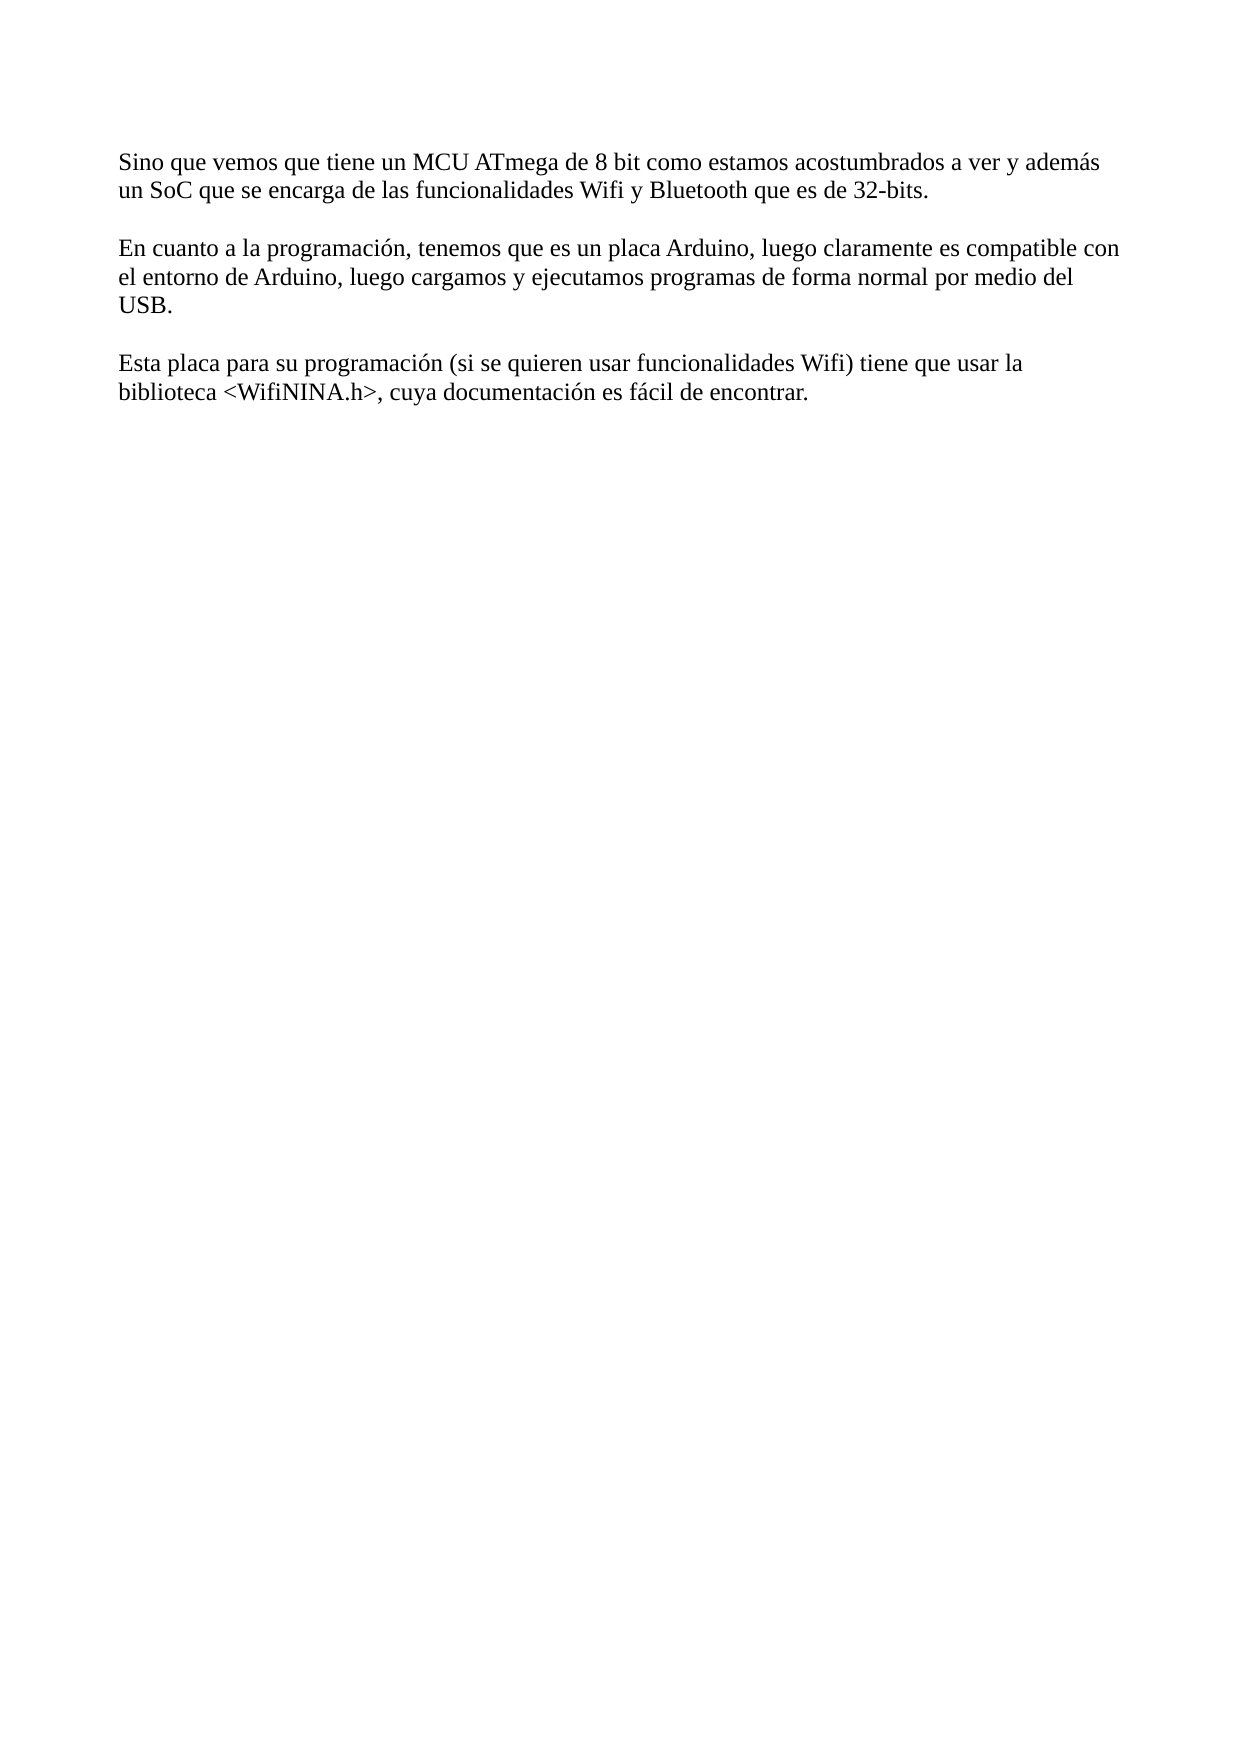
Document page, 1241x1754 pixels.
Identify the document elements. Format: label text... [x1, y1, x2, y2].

text Esta placa para su programación (si se quieren usar funcionalidades Wifi) tiene que usar la biblioteca <WifiNINA.h>, cuya documentación es fácil de encontrar. [118, 348, 1122, 406]
text Sino que vemos que tiene un MCU ATmega de 8 bit como estamos acostumbrados a ver y además un SoC que se encarga de las funcionalidades Wifi y Bluetooth que es de 32-bits. [118, 147, 1122, 204]
text En cuanto a la programación, tenemos que es un placa Arduino, luego claramente es compatible con el entorno de Arduino, luego cargamos y ejecutamos programas de forma normal por medio del USB. [118, 233, 1122, 319]
